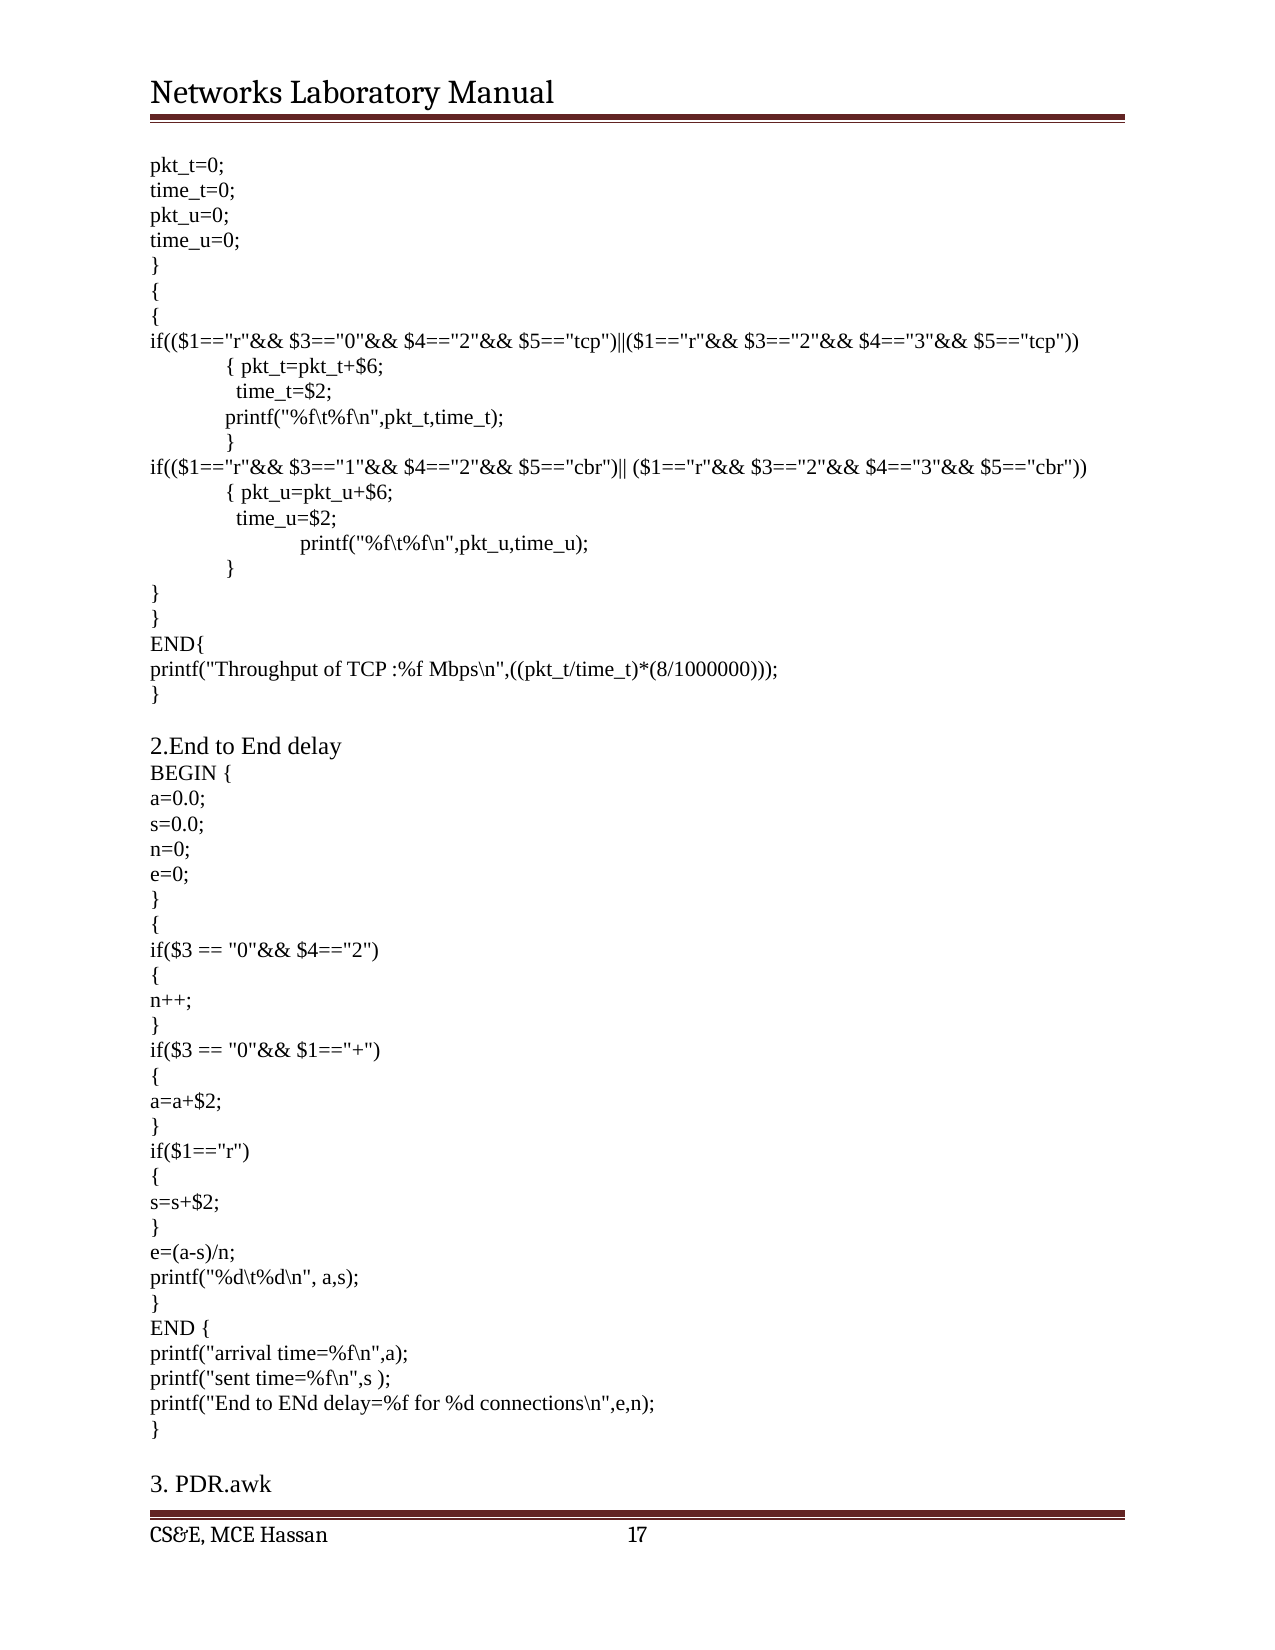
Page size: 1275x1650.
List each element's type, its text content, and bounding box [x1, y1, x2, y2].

text { [150, 1163, 1125, 1189]
text { [150, 911, 1125, 937]
text n++; [150, 987, 1125, 1012]
text if($3 == "0"&& $1=="+") [150, 1037, 1125, 1063]
text if($3 == "0"&& $4=="2") [150, 937, 1125, 962]
text s=s+$2; [150, 1189, 1125, 1214]
text } [150, 1214, 1125, 1239]
text printf("End to ENd delay=%f for %d connections\n",e,n); [150, 1390, 1125, 1416]
text { [150, 303, 1125, 328]
text a=a+$2; [150, 1088, 1125, 1113]
text { pkt_t=pkt_t+$6; [150, 353, 1125, 378]
text } [150, 1416, 1125, 1441]
text printf("%f\t%f\n",pkt_t,time_t); [150, 404, 1125, 429]
text time_t=0; [150, 177, 1125, 202]
text n=0; [150, 836, 1125, 861]
text printf("Throughput of TCP :%f Mbps\n",((pkt_t/time_t)*(8/1000000))); [150, 656, 1125, 681]
text printf("arrival time=%f\n",a); [150, 1340, 1125, 1365]
text } [150, 605, 1125, 631]
text } [150, 1113, 1125, 1138]
text if($1=="r") [150, 1138, 1125, 1163]
text } [150, 1012, 1125, 1037]
text } [150, 580, 1125, 605]
text time_u=$2; [150, 504, 1125, 530]
text END { [150, 1315, 1125, 1340]
text { [150, 962, 1125, 987]
text if(($1=="r"&& $3=="0"&& $4=="2"&& $5=="tcp")||($1=="r"&& $3=="2"&& $4=="3"&& $5=="tcp")) [150, 328, 1125, 353]
text } [150, 681, 1125, 706]
text e=0; [150, 861, 1125, 886]
text time_u=0; [150, 227, 1125, 252]
text printf("%f\t%f\n",pkt_u,time_u); [150, 530, 1125, 555]
text END{ [150, 631, 1125, 656]
text { pkt_u=pkt_u+$6; [150, 479, 1125, 504]
text { [150, 1063, 1125, 1088]
text a=0.0; [150, 785, 1125, 811]
text s=0.0; [150, 811, 1125, 836]
text } [150, 886, 1125, 911]
text } [150, 429, 1125, 454]
text pkt_u=0; [150, 202, 1125, 227]
text { [150, 278, 1125, 303]
text printf("%d\t%d\n", a,s); [150, 1264, 1125, 1289]
text printf("sent time=%f\n",s ); [150, 1365, 1125, 1390]
text 3. PDR.awk [150, 1441, 1125, 1498]
text } [150, 1289, 1125, 1315]
text time_t=$2; [150, 378, 1125, 404]
text BEGIN { [150, 760, 1125, 785]
text e=(a-s)/n; [150, 1239, 1125, 1264]
text 2.End to End delay [150, 731, 1125, 760]
text } [150, 555, 1125, 580]
text } [150, 252, 1125, 278]
text pkt_t=0; [150, 152, 1125, 177]
text if(($1=="r"&& $3=="1"&& $4=="2"&& $5=="cbr")|| ($1=="r"&& $3=="2"&& $4=="3"&& $5=="cbr")) [150, 454, 1125, 479]
